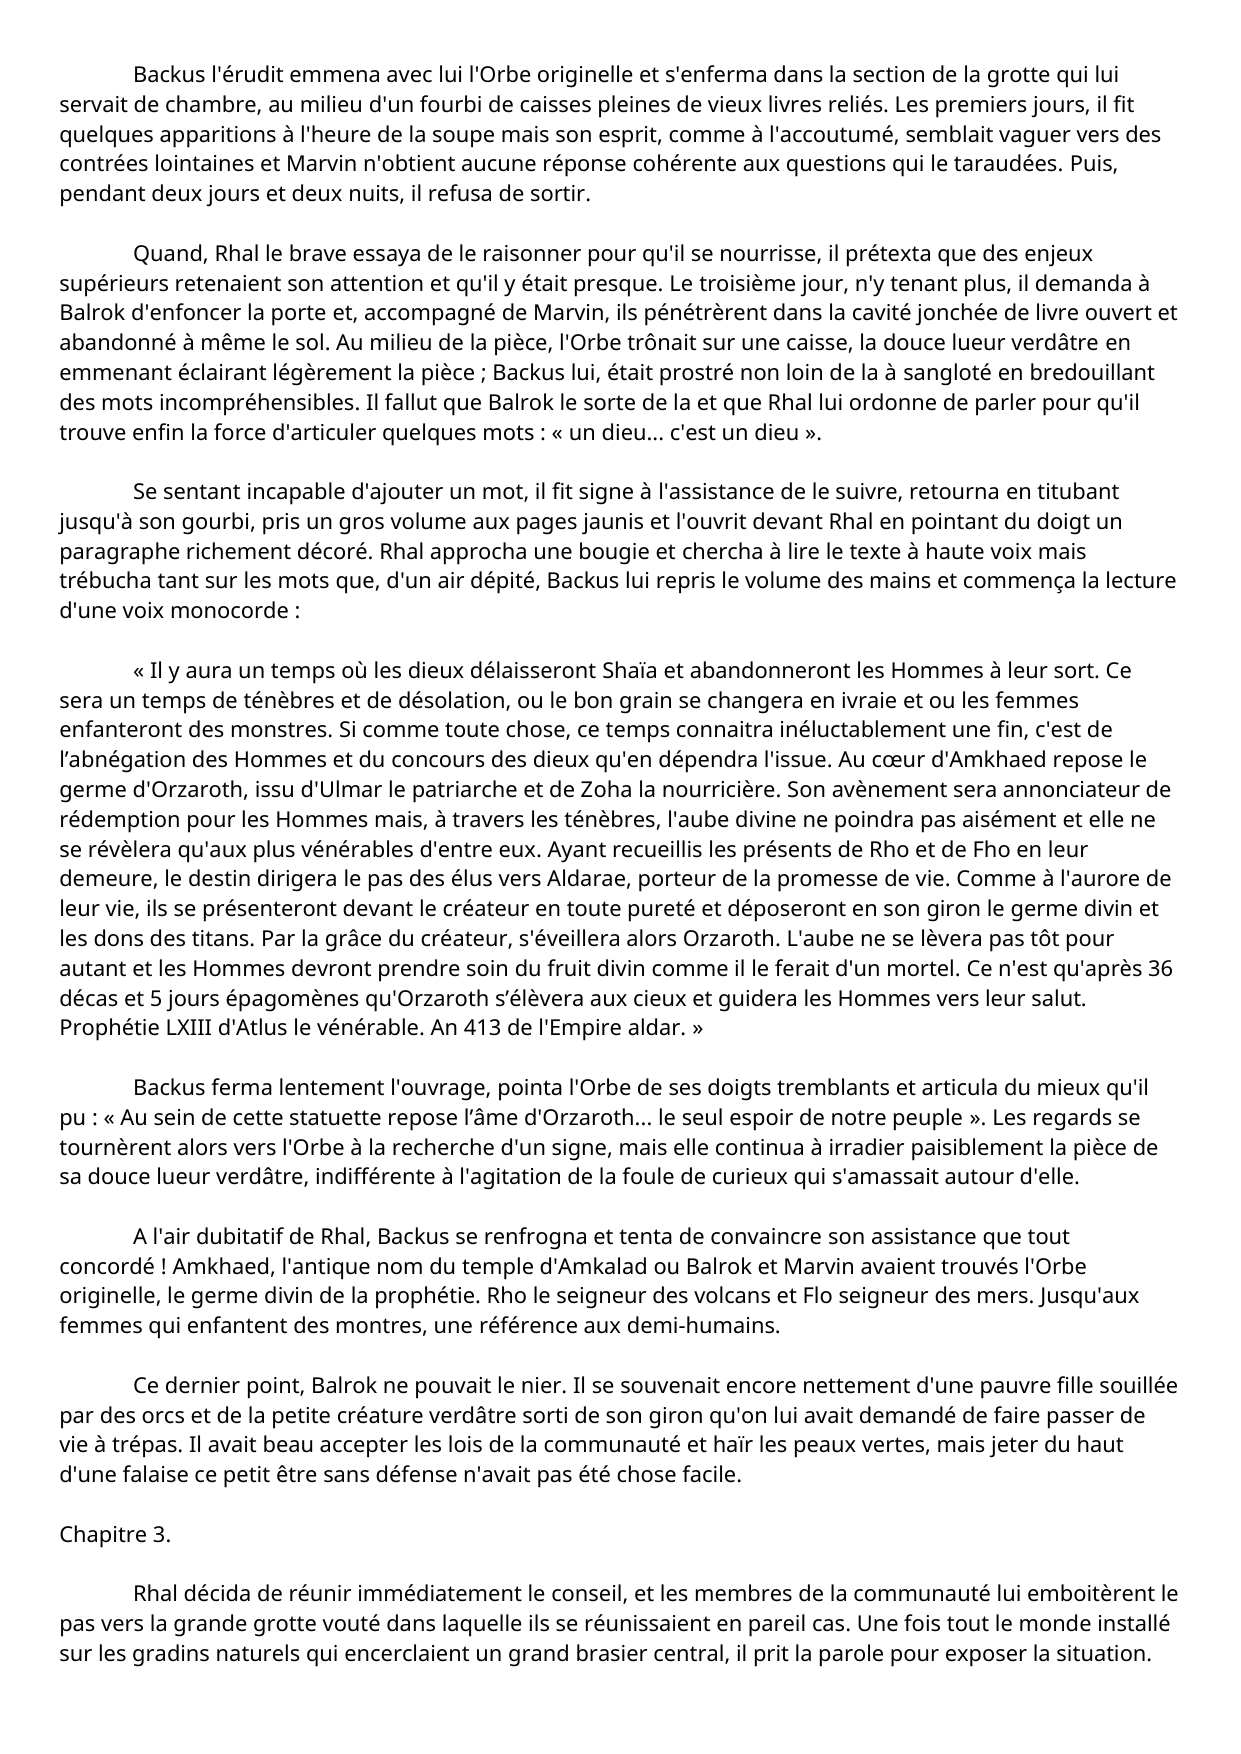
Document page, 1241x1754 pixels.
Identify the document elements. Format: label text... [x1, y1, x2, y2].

text Ce dernier point, Balrok ne pouvait le nier. Il se souvenait encore nettement d'une pauvre fille souillée par des orcs et de la petite créature verdâtre sorti de son giron qu'on lui avait demandé de faire passer de vie à trépas. Il avait beau accepter les lois de la communauté et haïr les peaux vertes, mais jeter du haut d'une falaise ce petit être sans défense n'avait pas été chose facile. [59, 1370, 1181, 1489]
text « Il y aura un temps où les dieux délaisseront Shaïa et abandonneront les Hommes à leur sort. Ce sera un temps de ténèbres et de désolation, ou le bon grain se changera en ivraie et ou les femmes enfanteront des monstres. Si comme toute chose, ce temps connaitra inéluctablement une fin, c'est de l’abnégation des Hommes et du concours des dieux qu'en dépendra l'issue. Au cœur d'Amkhaed repose le germe d'Orzaroth, issu d'Ulmar le patriarche et de Zoha la nourricière. Son avènement sera annonciateur de rédemption pour les Hommes mais, à travers les ténèbres, l'aube divine ne poindra pas aisément et elle ne se révèlera qu'aux plus vénérables d'entre eux. Ayant recueillis les présents de Rho et de Fho en leur demeure, le destin dirigera le pas des élus vers Aldarae, porteur de la promesse de vie. Comme à l'aurore de leur vie, ils se présenteront devant le créateur en toute pureté et déposeront en son giron le germe divin et les dons des titans. Par la grâce du créateur, s'éveillera alors Orzaroth. L'aube ne se lèvera pas tôt pour autant et les Hommes devront prendre soin du fruit divin comme il le ferait d'un mortel. Ce n'est qu'après 36 décas et 5 jours épagomènes qu'Orzaroth s’élèvera aux cieux et guidera les Hommes vers leur salut. Prophétie LXIII d'Atlus le vénérable. An 413 de l'Empire aldar. » [59, 655, 1181, 1042]
text Quand, Rhal le brave essaya de le raisonner pour qu'il se nourrisse, il prétexta que des enjeux supérieurs retenaient son attention et qu'il y était presque. Le troisième jour, n'y tenant plus, il demanda à Balrok d'enfoncer la porte et, accompagné de Marvin, ils pénétrèrent dans la cavité jonchée de livre ouvert et abandonné à même le sol. Au milieu de la pièce, l'Orbe trônait sur une caisse, la douce lueur verdâtre en emmenant éclairant légèrement la pièce ; Backus lui, était prostré non loin de la à sangloté en bredouillant des mots incompréhensibles. Il fallut que Balrok le sorte de la et que Rhal lui ordonne de parler pour qu'il trouve enfin la force d'articuler quelques mots : « un dieu... c'est un dieu ». [59, 238, 1181, 446]
text Rhal décida de réunir immédiatement le conseil, et les membres de la communauté lui emboitèrent le pas vers la grande grotte vouté dans laquelle ils se réunissaient en pareil cas. Une fois tout le monde installé sur les gradins naturels qui encerclaient un grand brasier central, il prit la parole pour exposer la situation. [59, 1578, 1181, 1668]
text A l'air dubitatif de Rhal, Backus se renfrogna et tenta de convaincre son assistance que tout concordé ! Amkhaed, l'antique nom du temple d'Amkalad ou Balrok et Marvin avaient trouvés l'Orbe originelle, le germe divin de la prophétie. Rho le seigneur des volcans et Flo seigneur des mers. Jusqu'aux femmes qui enfantent des montres, une référence aux demi-humains. [59, 1221, 1181, 1340]
text Backus ferma lentement l'ouvrage, pointa l'Orbe de ses doigts tremblants et articula du mieux qu'il pu : « Au sein de cette statuette repose l’âme d'Orzaroth... le seul espoir de notre peuple ». Les regards se tournèrent alors vers l'Orbe à la recherche d'un signe, mais elle continua à irradier paisiblement la pièce de sa douce lueur verdâtre, indifférente à l'agitation de la foule de curieux qui s'amassait autour d'elle. [59, 1072, 1181, 1191]
text Se sentant incapable d'ajouter un mot, il fit signe à l'assistance de le suivre, retourna en titubant jusqu'à son gourbi, pris un gros volume aux pages jaunis et l'ouvrit devant Rhal en pointant du doigt un paragraphe richement décoré. Rhal approcha une bougie et chercha à lire le texte à haute voix mais trébucha tant sur les mots que, d'un air dépité, Backus lui repris le volume des mains et commença la lecture d'une voix monocorde : [59, 476, 1181, 625]
text Backus l'érudit emmena avec lui l'Orbe originelle et s'enferma dans la section de la grotte qui lui servait de chambre, au milieu d'un fourbi de caisses pleines de vieux livres reliés. Les premiers jours, il fit quelques apparitions à l'heure de la soupe mais son esprit, comme à l'accoutumé, semblait vaguer vers des contrées lointaines et Marvin n'obtient aucune réponse cohérente aux questions qui le taraudées. Puis, pendant deux jours et deux nuits, il refusa de sortir. [59, 59, 1181, 208]
text Chapitre 3. [59, 1519, 1181, 1549]
